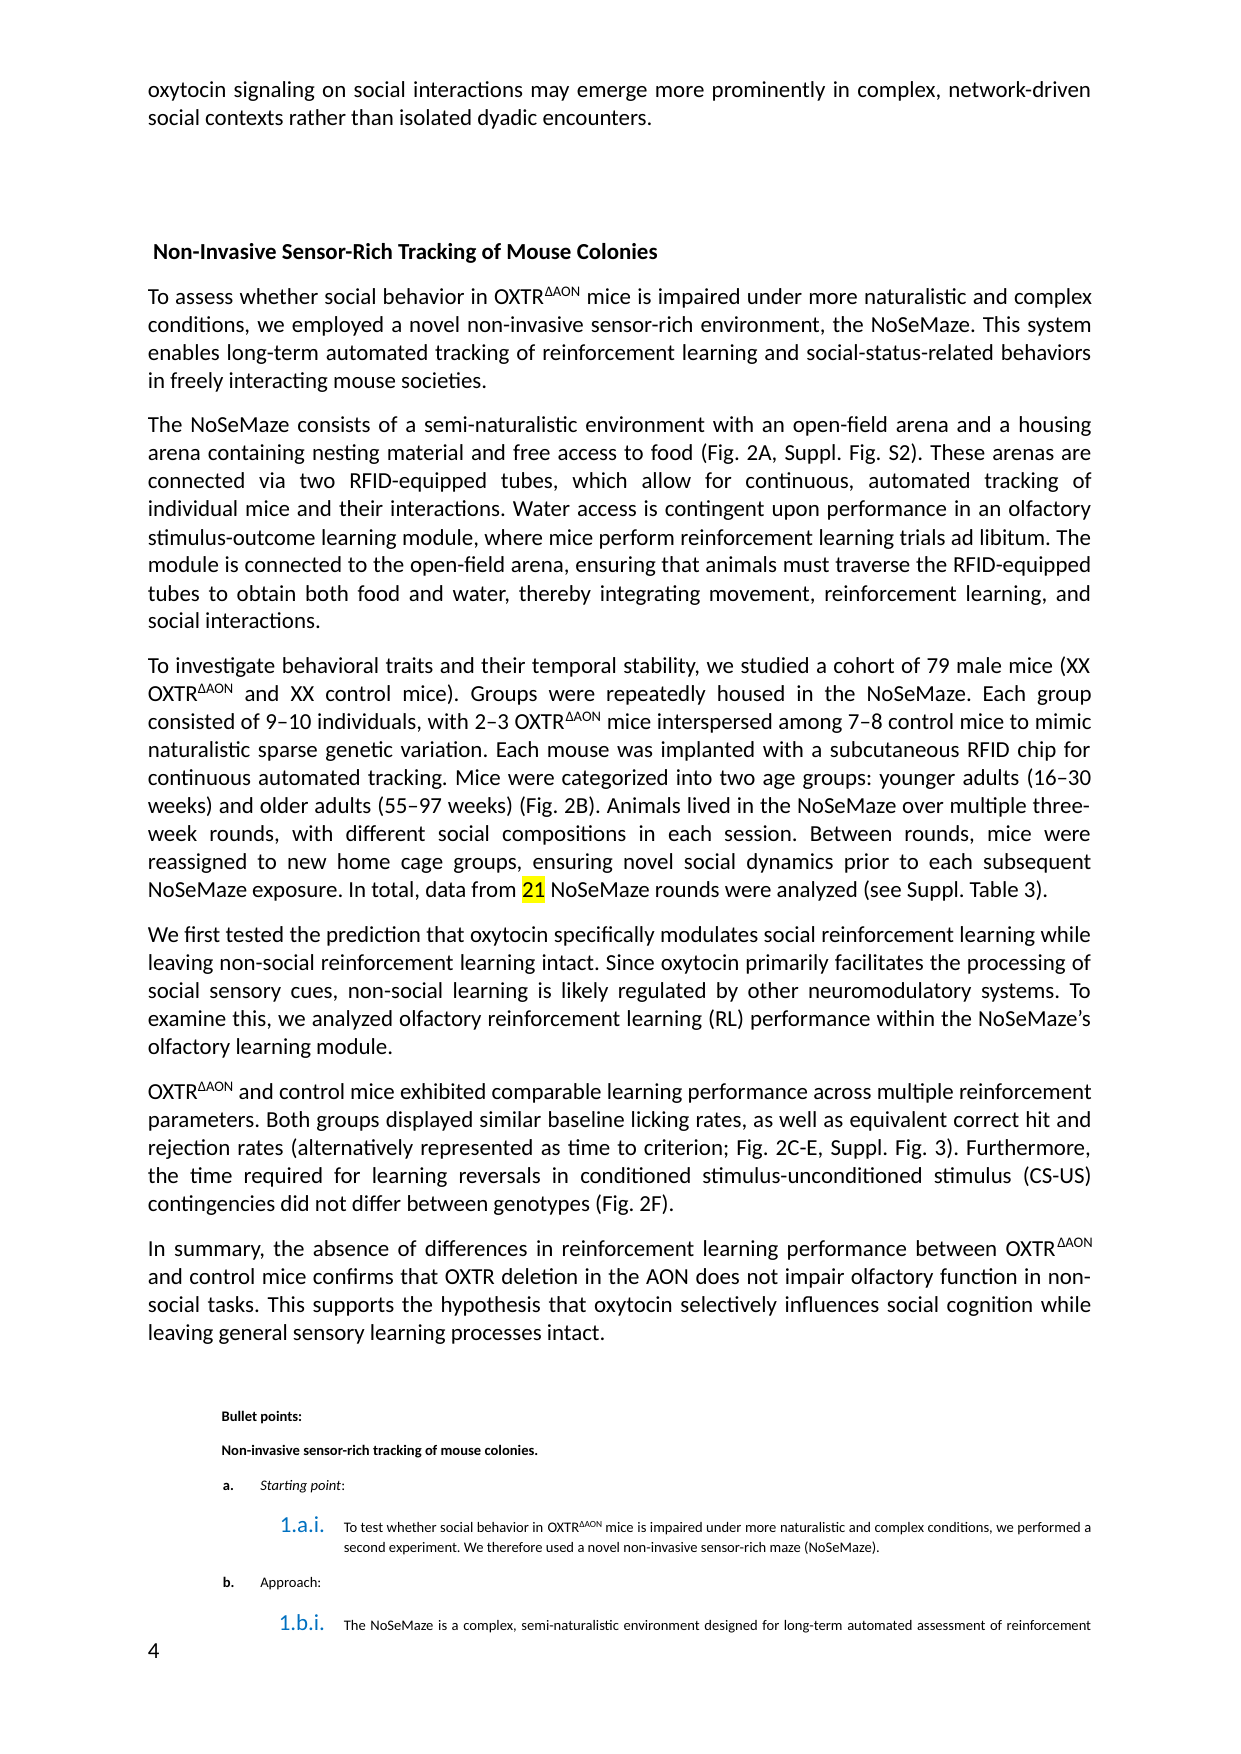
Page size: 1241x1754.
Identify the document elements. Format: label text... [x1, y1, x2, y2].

list The NoSeMaze is a complex, semi-naturalistic environment designed for long-term automated assessment of reinforcement [325, 1608, 1093, 1636]
text We first tested the prediction that oxytocin specifically modulates social reinforcement learning while leaving non-social reinforcement learning intact. Since oxytocin primarily facilitates the processing of social sensory cues, non-social learning is likely regulated by other neuromodulatory systems. To examine this, we analyzed olfactory reinforcement learning (RL) performance within the NoSeMaze’s olfactory learning module. [148, 920, 1093, 1060]
text oxytocin signaling on social interactions may emerge more prominently in complex, network-driven social contexts rather than isolated dyadic encounters. [148, 75, 1093, 131]
text The NoSeMaze consists of a semi-naturalistic environment with an open-field arena and a housing arena containing nesting material and free access to food (Fig. 2A, Suppl. Fig. S2). These arenas are connected via two RFID-equipped tubes, which allow for continuous, automated tracking of individual mice and their interactions. Water access is contingent upon performance in an olfactory stimulus-outcome learning module, where mice perform reinforcement learning trials ad libitum. The module is connected to the open-field arena, ensuring that animals must traverse the RFID-equipped tubes to obtain both food and water, thereby integrating movement, reinforcement learning, and social interactions. [148, 411, 1093, 635]
list To test whether social behavior in OXTRΔAON mice is impaired under more naturalistic and complex conditions, we performed a second experiment. We therefore used a novel non-invasive sensor-rich maze (NoSeMaze). [325, 1511, 1093, 1556]
text Non-invasive sensor-rich tracking of mouse colonies. [148, 1442, 1093, 1459]
text OXTRΔAON and control mice exhibited comparable learning performance across multiple reinforcement parameters. Both groups displayed similar baseline licking rates, as well as equivalent correct hit and rejection rates (alternatively represented as time to criterion; Fig. 2C-E, Suppl. Fig. 3). Furthermore, the time required for learning reversals in conditioned stimulus-unconditioned stimulus (CS-US) contingencies did not differ between genotypes (Fig. 2F). [148, 1077, 1093, 1217]
list Starting point: [223, 1476, 1093, 1494]
text To assess whether social behavior in OXTRΔAON mice is impaired under more naturalistic and complex conditions, we employed a novel non-invasive sensor-rich environment, the NoSeMaze. This system enables long-term automated tracking of reinforcement learning and social-status-related behaviors in freely interacting mouse societies. [148, 282, 1093, 394]
text Non-Invasive Sensor-Rich Tracking of Mouse Colonies [148, 237, 1093, 265]
text In summary, the absence of differences in reinforcement learning performance between OXTRΔAON and control mice confirms that OXTR deletion in the AON does not impair olfactory function in non-social tasks. This supports the hypothesis that oxytocin selectively influences social cognition while leaving general sensory learning processes intact. [148, 1234, 1093, 1346]
text To investigate behavioral traits and their temporal stability, we studied a cohort of 79 male mice (XX OXTRΔAON and XX control mice). Groups were repeatedly housed in the NoSeMaze. Each group consisted of 9–10 individuals, with 2–3 OXTRΔAON mice interspersed among 7–8 control mice to mimic naturalistic sparse genetic variation. Each mouse was implanted with a subcutaneous RFID chip for continuous automated tracking. Mice were categorized into two age groups: younger adults (16–30 weeks) and older adults (55–97 weeks) (Fig. 2B). Animals lived in the NoSeMaze over multiple three-week rounds, with different social compositions in each session. Between rounds, mice were reassigned to new home cage groups, ensuring novel social dynamics prior to each subsequent NoSeMaze exposure. In total, data from 21 NoSeMaze rounds were analyzed (see Suppl. Table 3). [148, 651, 1093, 903]
list Approach: [223, 1573, 1093, 1591]
text Bullet points: [148, 1407, 1093, 1425]
